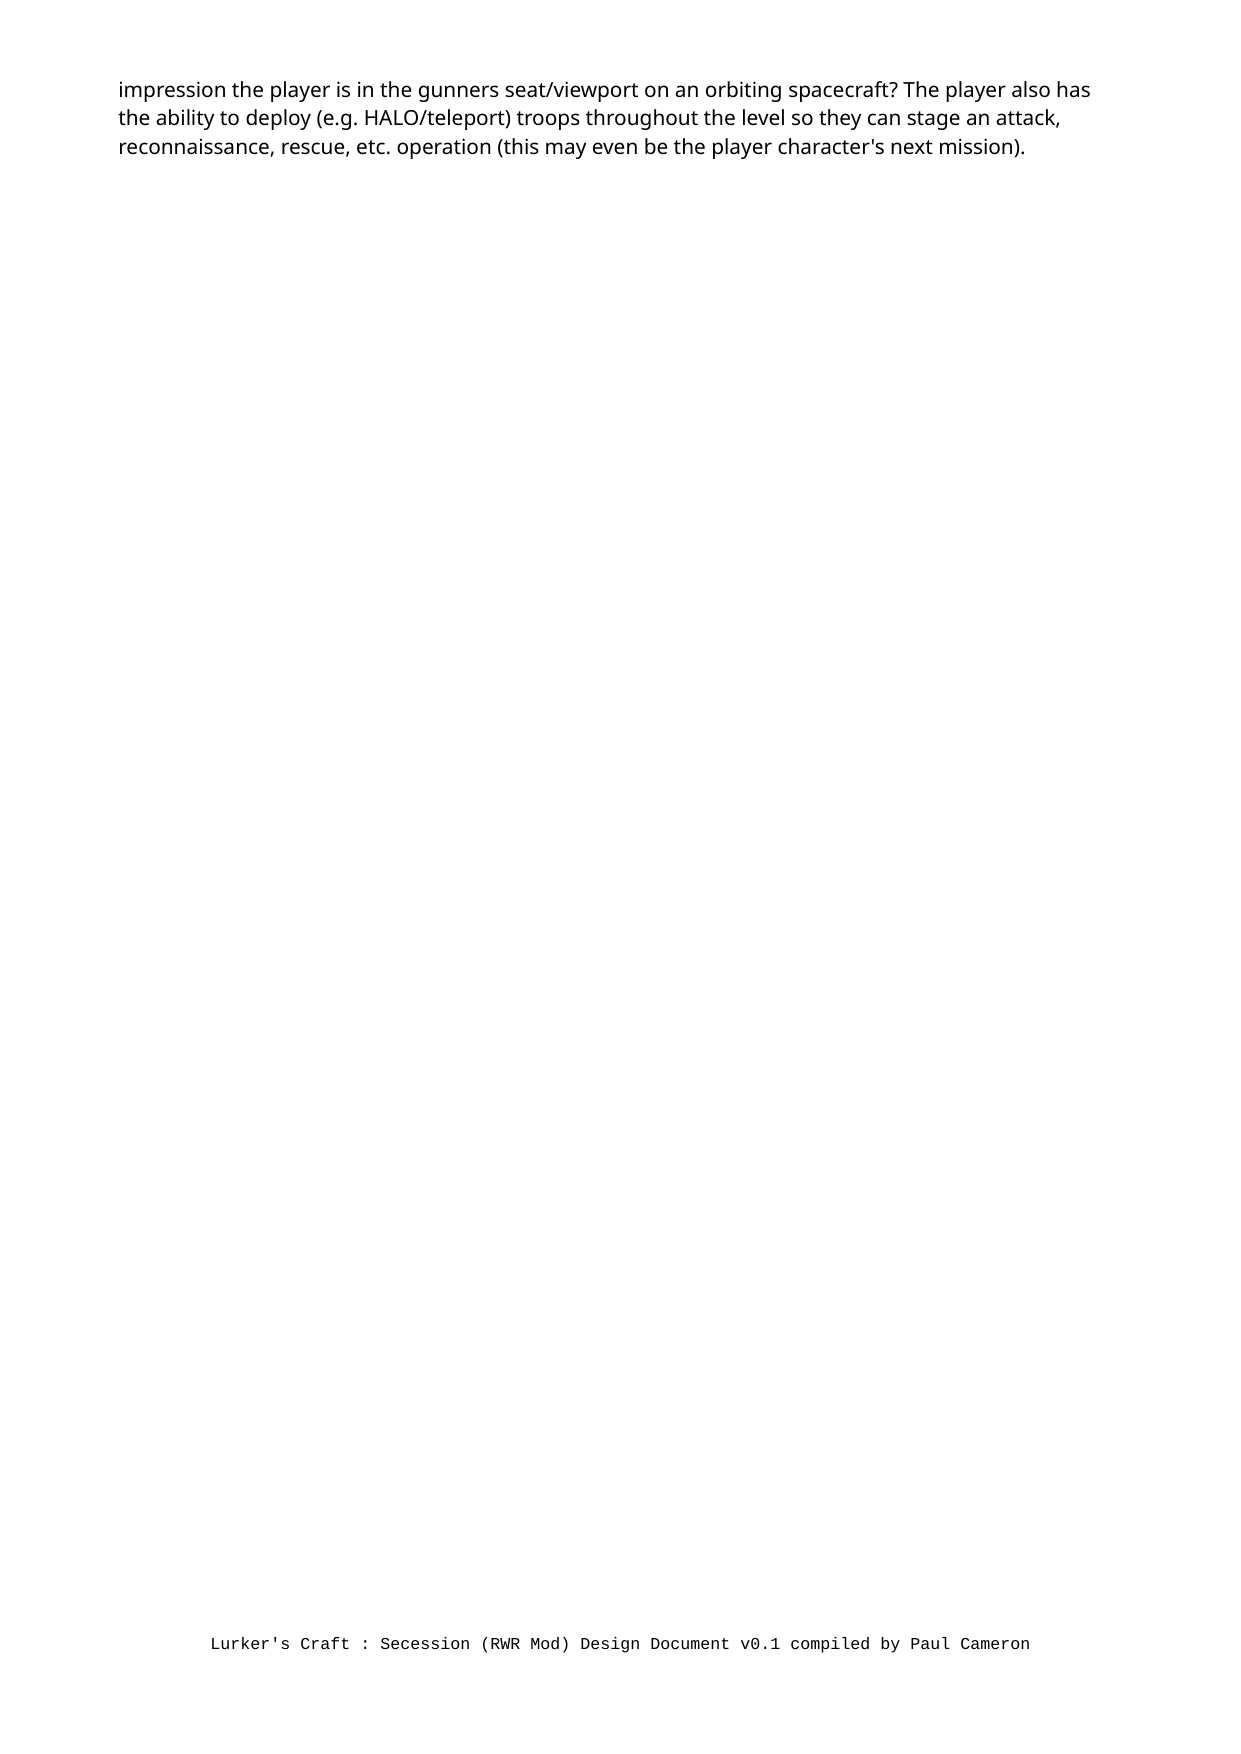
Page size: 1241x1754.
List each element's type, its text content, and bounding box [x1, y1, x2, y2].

text impression the player is in the gunners seat/viewport on an orbiting spacecraft? The player also has the ability to deploy (e.g. HALO/teleport) troops throughout the level so they can stage an attack, reconnaissance, rescue, etc. operation (this may even be the player character's next mission). [118, 75, 1122, 160]
